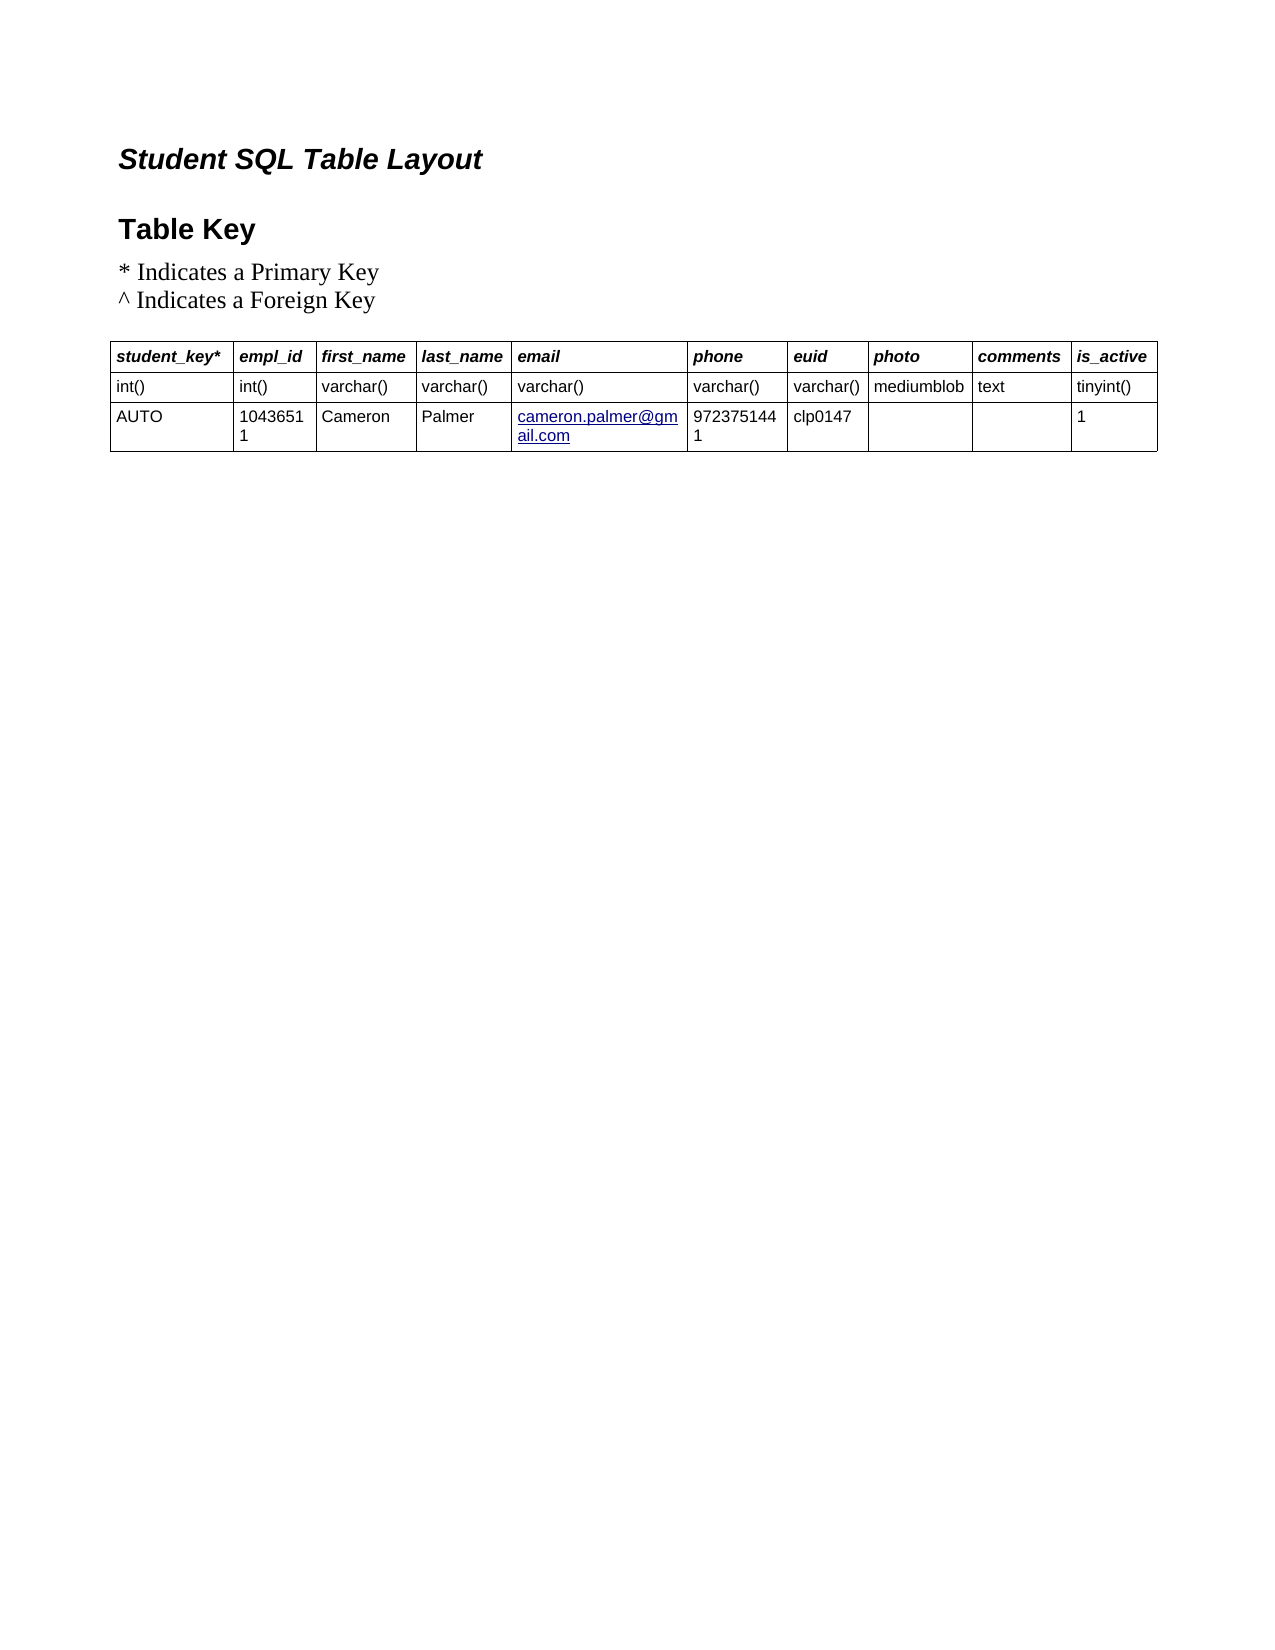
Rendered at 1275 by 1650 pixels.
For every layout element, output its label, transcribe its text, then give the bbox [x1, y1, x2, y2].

table_header is_active [1072, 342, 1157, 372]
table_header photo [869, 342, 972, 372]
table_cell [869, 403, 972, 451]
table_cell mediumblob [869, 373, 972, 402]
table_cell 10436511 [234, 403, 316, 451]
table_cell int() [234, 373, 316, 402]
table_cell clp0147 [788, 403, 868, 451]
table_cell 9723751441 [688, 403, 787, 451]
table_header phone [688, 342, 787, 372]
table_cell Palmer [417, 403, 511, 451]
table_cell cameron.palmer@gmail.com [512, 403, 687, 451]
subtitle Table Key [118, 213, 1157, 246]
table_header first_name [317, 342, 416, 372]
text * Indicates a Primary Key [118, 258, 1157, 286]
table_cell tinyint() [1072, 373, 1157, 402]
table_cell varchar() [688, 373, 787, 402]
table_cell Cameron [317, 403, 416, 451]
text ^ Indicates a Foreign Key [118, 286, 1157, 314]
subtitle Student SQL Table Layout [118, 143, 1157, 176]
table_header empl_id [234, 342, 316, 372]
table_header euid [788, 342, 868, 372]
table_cell text [973, 373, 1071, 402]
table_header comments [973, 342, 1071, 372]
table_cell varchar() [317, 373, 416, 402]
table_cell varchar() [417, 373, 511, 402]
table_header student_key* [111, 342, 233, 372]
table_cell AUTO [111, 403, 233, 451]
table_header last_name [417, 342, 511, 372]
table_cell [973, 403, 1071, 451]
table_cell 1 [1072, 403, 1157, 451]
table_cell varchar() [512, 373, 687, 402]
table_header email [512, 342, 687, 372]
table_cell varchar() [788, 373, 868, 402]
table_cell int() [111, 373, 233, 402]
